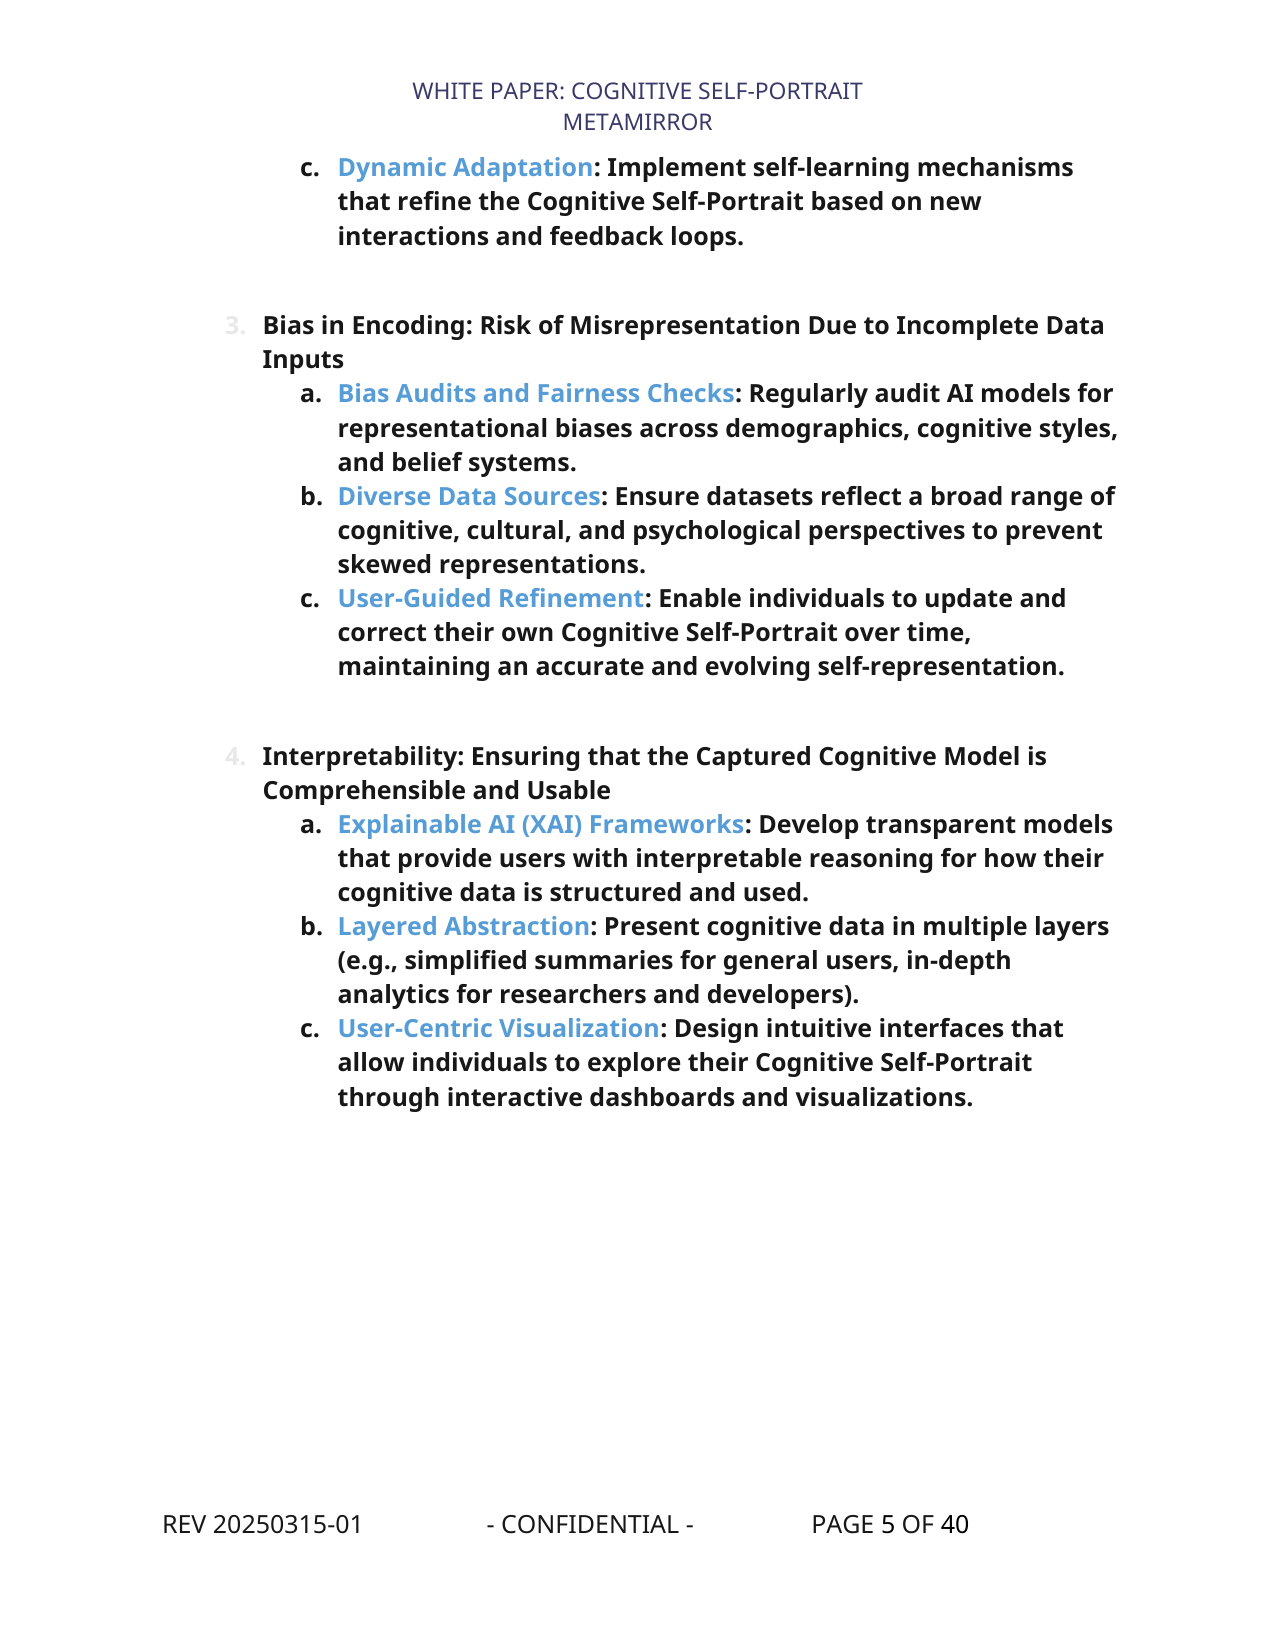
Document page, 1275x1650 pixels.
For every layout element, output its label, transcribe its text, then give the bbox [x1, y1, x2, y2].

subtitle Bias in Encoding: Risk of Misrepresentation Due to Incomplete Data Inputs [225, 308, 1125, 376]
subtitle Dynamic Adaptation: Implement self-learning mechanisms that refine the Cognitive Self-Portrait based on new interactions and feedback loops. [300, 150, 1125, 252]
subtitle User-Guided Refinement: Enable individuals to update and correct their own Cognitive Self-Portrait over time, maintaining an accurate and evolving self-representation. [300, 581, 1125, 683]
subtitle Bias Audits and Fairness Checks: Regularly audit AI models for representational biases across demographics, cognitive styles, and belief systems. [300, 376, 1125, 478]
subtitle Diverse Data Sources: Ensure datasets reflect a broad range of cognitive, cultural, and psychological perspectives to prevent skewed representations. [300, 478, 1125, 581]
subtitle Layered Abstraction: Present cognitive data in multiple layers (e.g., simplified summaries for general users, in-depth analytics for researchers and developers). [300, 909, 1125, 1011]
subtitle User-Centric Visualization: Design intuitive interfaces that allow individuals to explore their Cognitive Self-Portrait through interactive dashboards and visualizations. [300, 1011, 1125, 1113]
subtitle Interpretability: Ensuring that the Captured Cognitive Model is Comprehensible and Usable [225, 738, 1125, 807]
subtitle Explainable AI (XAI) Frameworks: Develop transparent models that provide users with interpretable reasoning for how their cognitive data is structured and used. [300, 807, 1125, 909]
